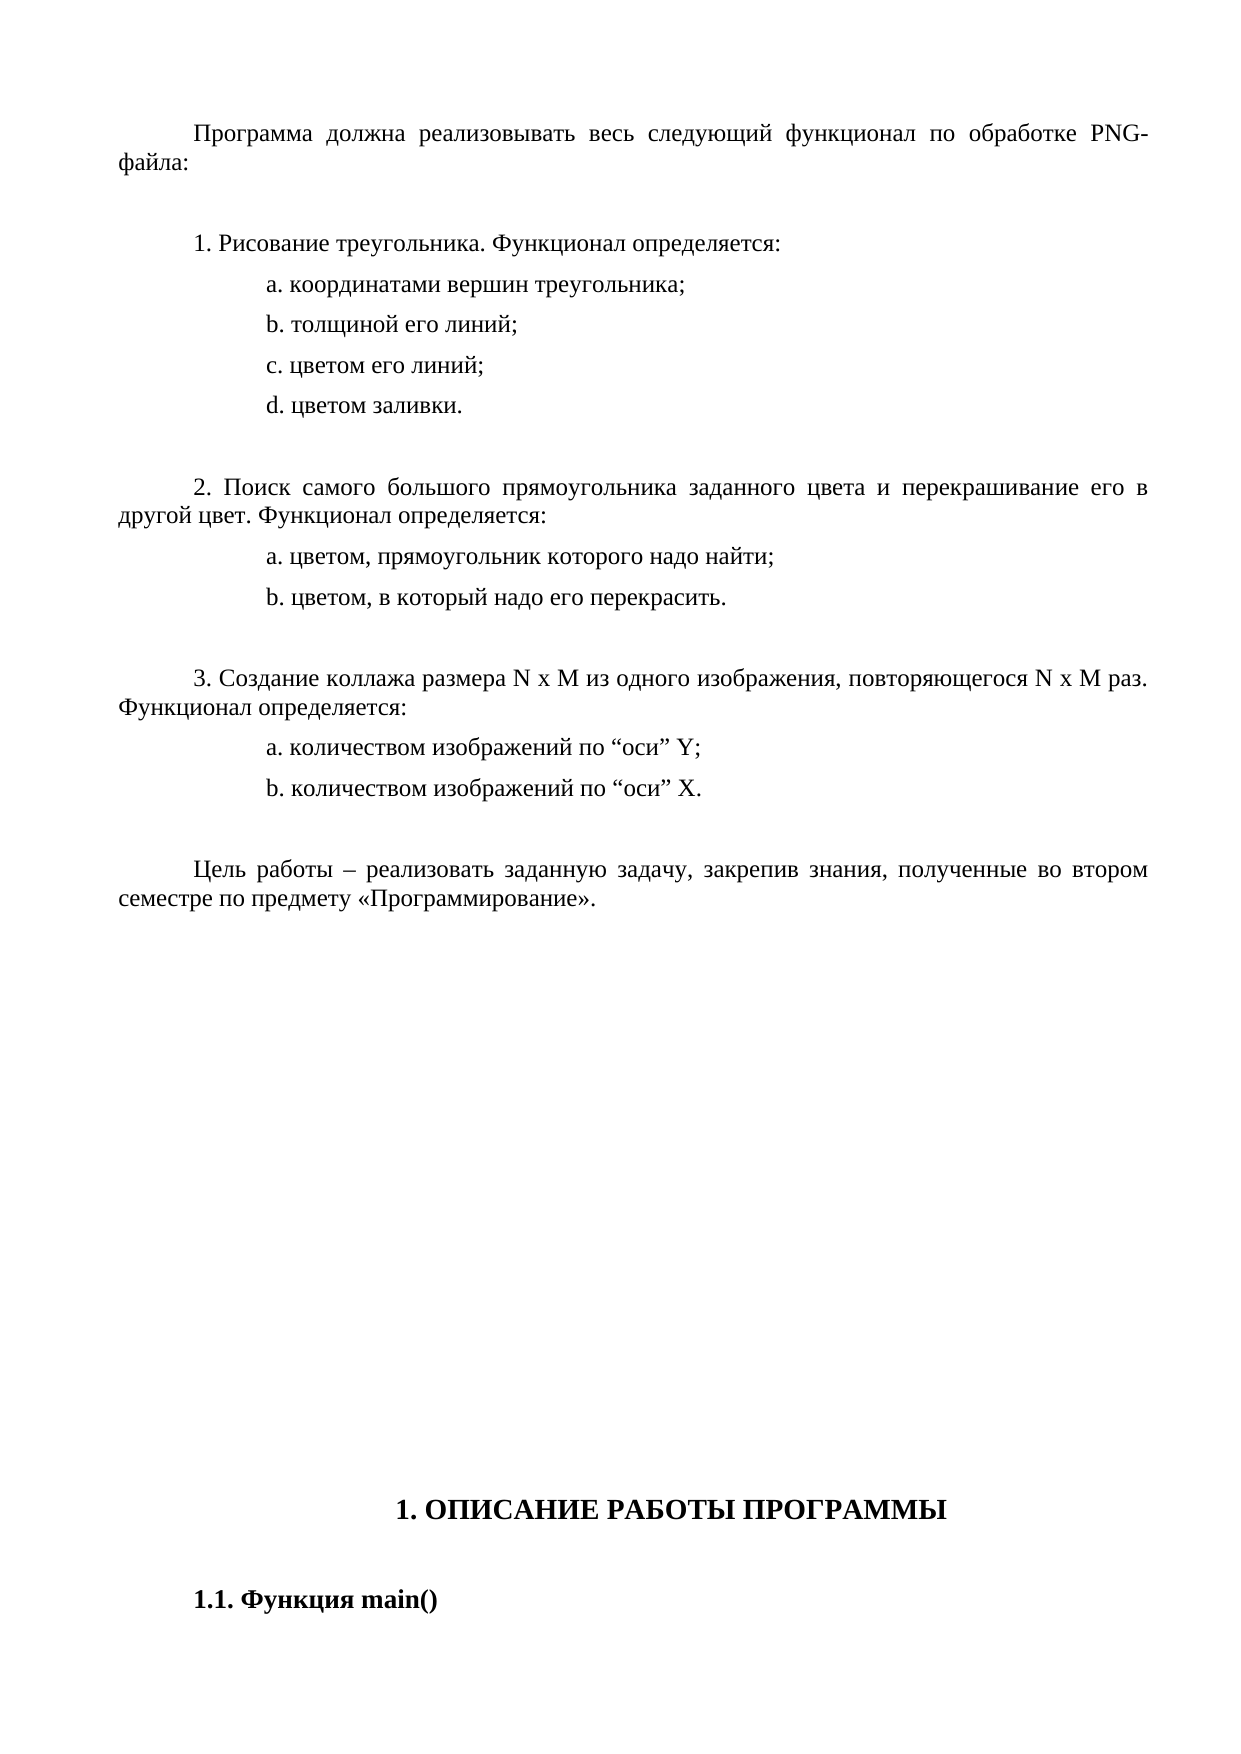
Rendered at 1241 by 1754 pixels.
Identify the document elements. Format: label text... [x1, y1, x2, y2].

text c. цветом его линий; [118, 350, 1149, 379]
text b. толщиной его линий; [118, 309, 1149, 338]
text b. цветом, в который надо его перекрасить. [118, 582, 1149, 611]
text 3. Создание коллажа размера N х M из одного изображения, повторяющегося N х M раз. Функционал определяется: [118, 663, 1149, 721]
text Программа должна реализовывать весь следующий функционал по обработке PNG-файла: [118, 118, 1149, 176]
text d. цветом заливки. [118, 391, 1149, 419]
text Цель работы – реализовать заданную задачу, закрепив знания, полученные во втором семестре по предмету «Программирование». [118, 854, 1149, 912]
text a. цветом, прямоугольник которого надо найти; [118, 541, 1149, 570]
text a. количеством изображений по “оси” Y; [118, 732, 1149, 761]
text a. координатами вершин треугольника; [118, 269, 1149, 297]
text 1. Рисование треугольника. Функционал определяется: [118, 228, 1149, 257]
text 1. ОПИСАНИЕ РАБОТЫ ПРОГРАММЫ [118, 1492, 1149, 1526]
text 2. Поиск самого большого прямоугольника заданного цвета и перекрашивание его в другой цвет. Функционал определяется: [118, 472, 1149, 529]
text 1.1. Функция main() [118, 1583, 1149, 1614]
text b. количеством изображений по “оси” X. [118, 773, 1149, 802]
